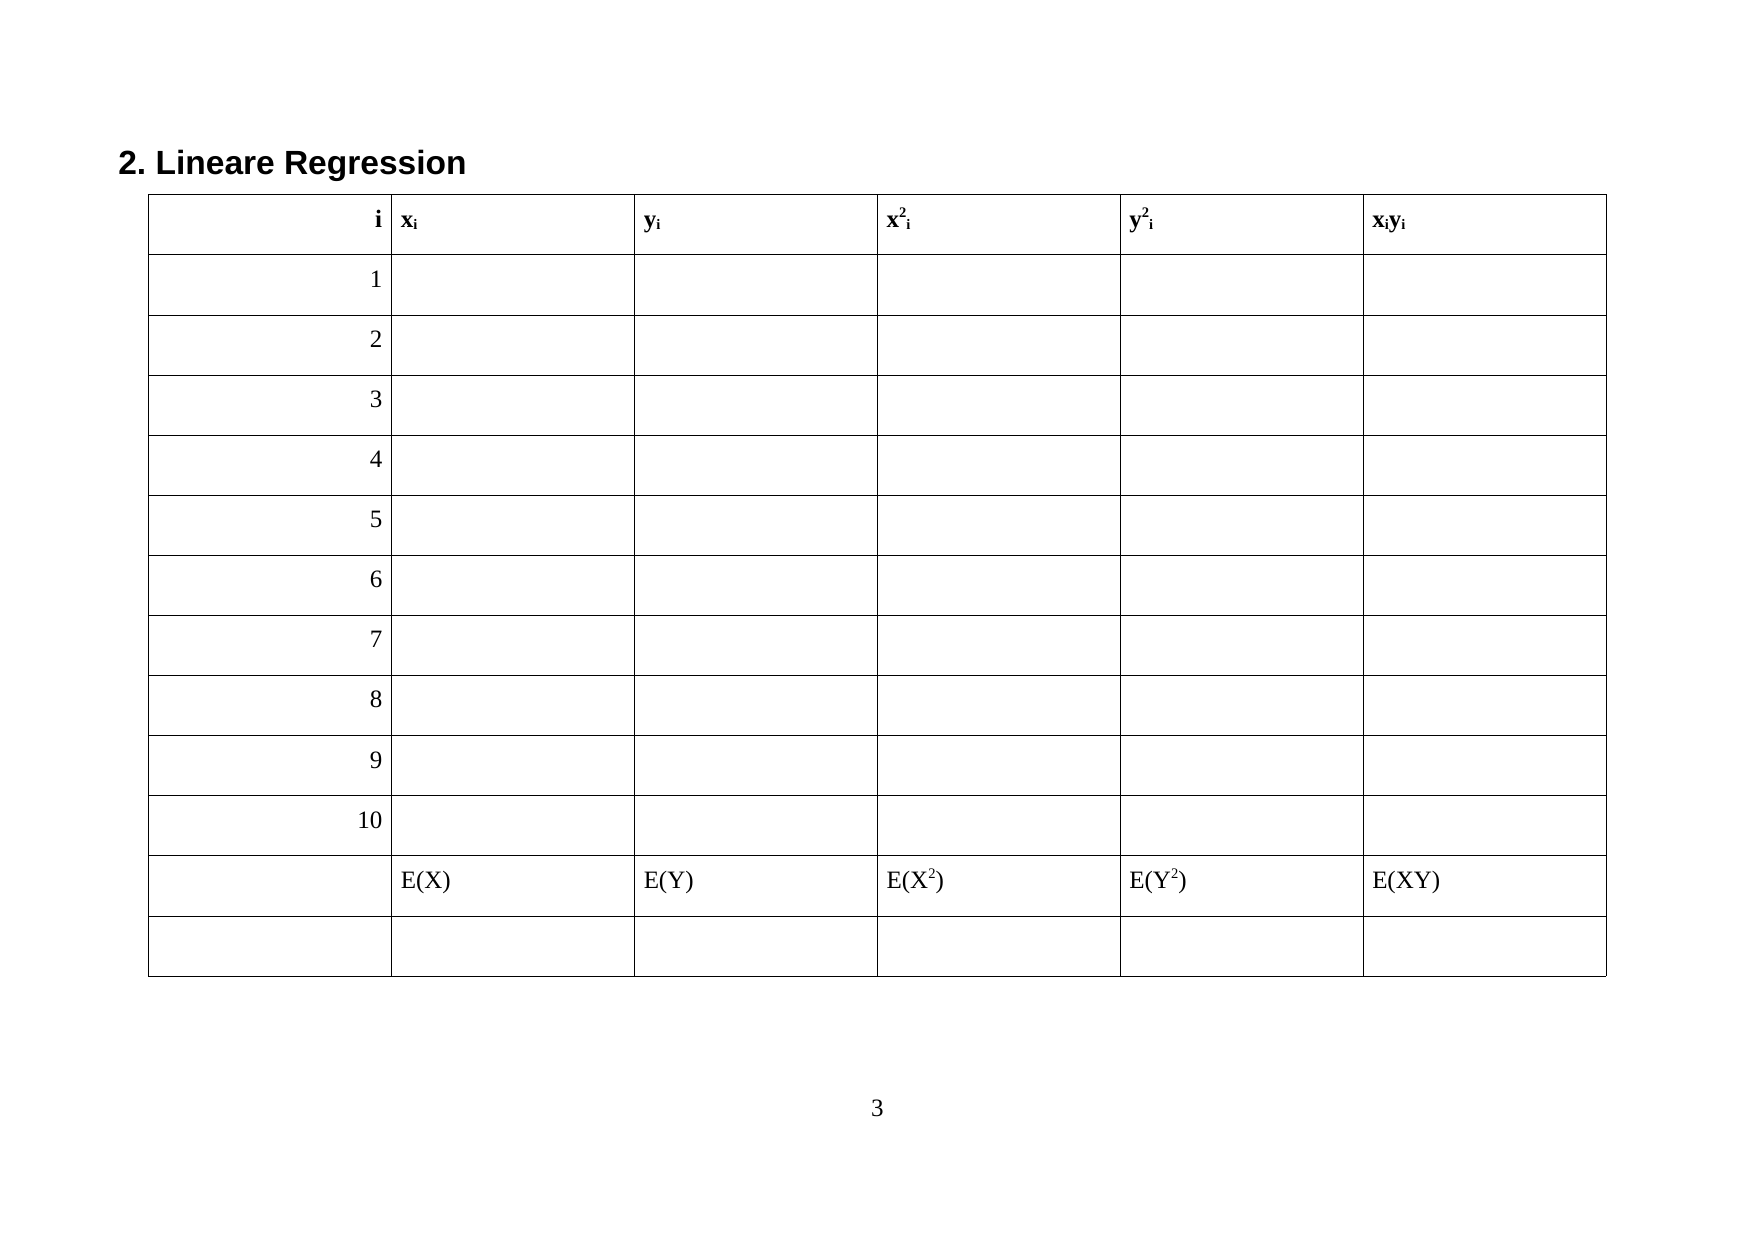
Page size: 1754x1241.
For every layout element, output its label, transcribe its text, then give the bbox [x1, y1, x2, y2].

table_cell [392, 316, 634, 374]
table_cell [1121, 616, 1363, 675]
table_cell [392, 796, 634, 855]
table_header i [149, 195, 391, 254]
table_cell 4 [149, 436, 391, 495]
table_cell 3 [149, 376, 391, 435]
table_cell [392, 736, 634, 795]
table_cell [635, 676, 877, 735]
table_cell [149, 917, 391, 976]
table_cell E(XY) [1364, 856, 1606, 916]
table_cell [1364, 255, 1606, 314]
table_cell [1364, 496, 1606, 555]
table_cell [1121, 436, 1363, 495]
table_cell [878, 255, 1120, 314]
table_cell [1364, 556, 1606, 615]
table_cell [1121, 376, 1363, 435]
table_cell [635, 736, 877, 795]
table_cell [392, 436, 634, 495]
table_cell [878, 376, 1120, 435]
table_header x2i [878, 195, 1120, 254]
table_cell [635, 316, 877, 374]
table_cell [635, 496, 877, 555]
table_cell [1364, 796, 1606, 855]
table_cell E(X2) [878, 856, 1120, 916]
table_cell [1364, 736, 1606, 795]
table_cell [1121, 736, 1363, 795]
table_cell [1364, 676, 1606, 735]
table_cell [635, 556, 877, 615]
table_cell [1364, 436, 1606, 495]
table_cell [392, 616, 634, 675]
table_cell 10 [149, 796, 391, 855]
table_header y2i [1121, 195, 1363, 254]
table_cell [1121, 796, 1363, 855]
table_cell [392, 676, 634, 735]
table_cell [1364, 316, 1606, 374]
table_cell [635, 376, 877, 435]
table_cell [392, 376, 634, 435]
table_cell [1121, 316, 1363, 374]
table_cell 1 [149, 255, 391, 314]
table_cell [878, 436, 1120, 495]
table_cell [392, 917, 634, 976]
table_cell E(Y2) [1121, 856, 1363, 916]
table_cell 5 [149, 496, 391, 555]
table_cell 9 [149, 736, 391, 795]
table_cell E(Y) [635, 856, 877, 916]
table_cell [878, 316, 1120, 374]
table_cell 2 [149, 316, 391, 374]
table_cell [878, 676, 1120, 735]
table_header xi [392, 195, 634, 254]
table_cell [392, 255, 634, 314]
table_cell [878, 556, 1120, 615]
table_cell [878, 616, 1120, 675]
table_cell [1364, 376, 1606, 435]
table_cell [635, 436, 877, 495]
table_header yi [635, 195, 877, 254]
table_cell [392, 556, 634, 615]
table_cell [635, 917, 877, 976]
table_cell [635, 796, 877, 855]
table_cell [1364, 917, 1606, 976]
table_cell [1121, 917, 1363, 976]
table_header xiyi [1364, 195, 1606, 254]
table_cell [878, 796, 1120, 855]
table_cell [635, 255, 877, 314]
table_cell [878, 917, 1120, 976]
table_cell [1121, 676, 1363, 735]
table_cell [635, 616, 877, 675]
subtitle Lineare Regression [118, 143, 1636, 182]
table_cell [1364, 616, 1606, 675]
table_cell [1121, 556, 1363, 615]
table_cell [878, 496, 1120, 555]
table_cell [1121, 255, 1363, 314]
table_cell [392, 496, 634, 555]
table_cell [149, 856, 391, 916]
table_cell [878, 736, 1120, 795]
table_cell 8 [149, 676, 391, 735]
table_cell 7 [149, 616, 391, 675]
table_cell [1121, 496, 1363, 555]
table_cell E(X) [392, 856, 634, 916]
table_cell 6 [149, 556, 391, 615]
